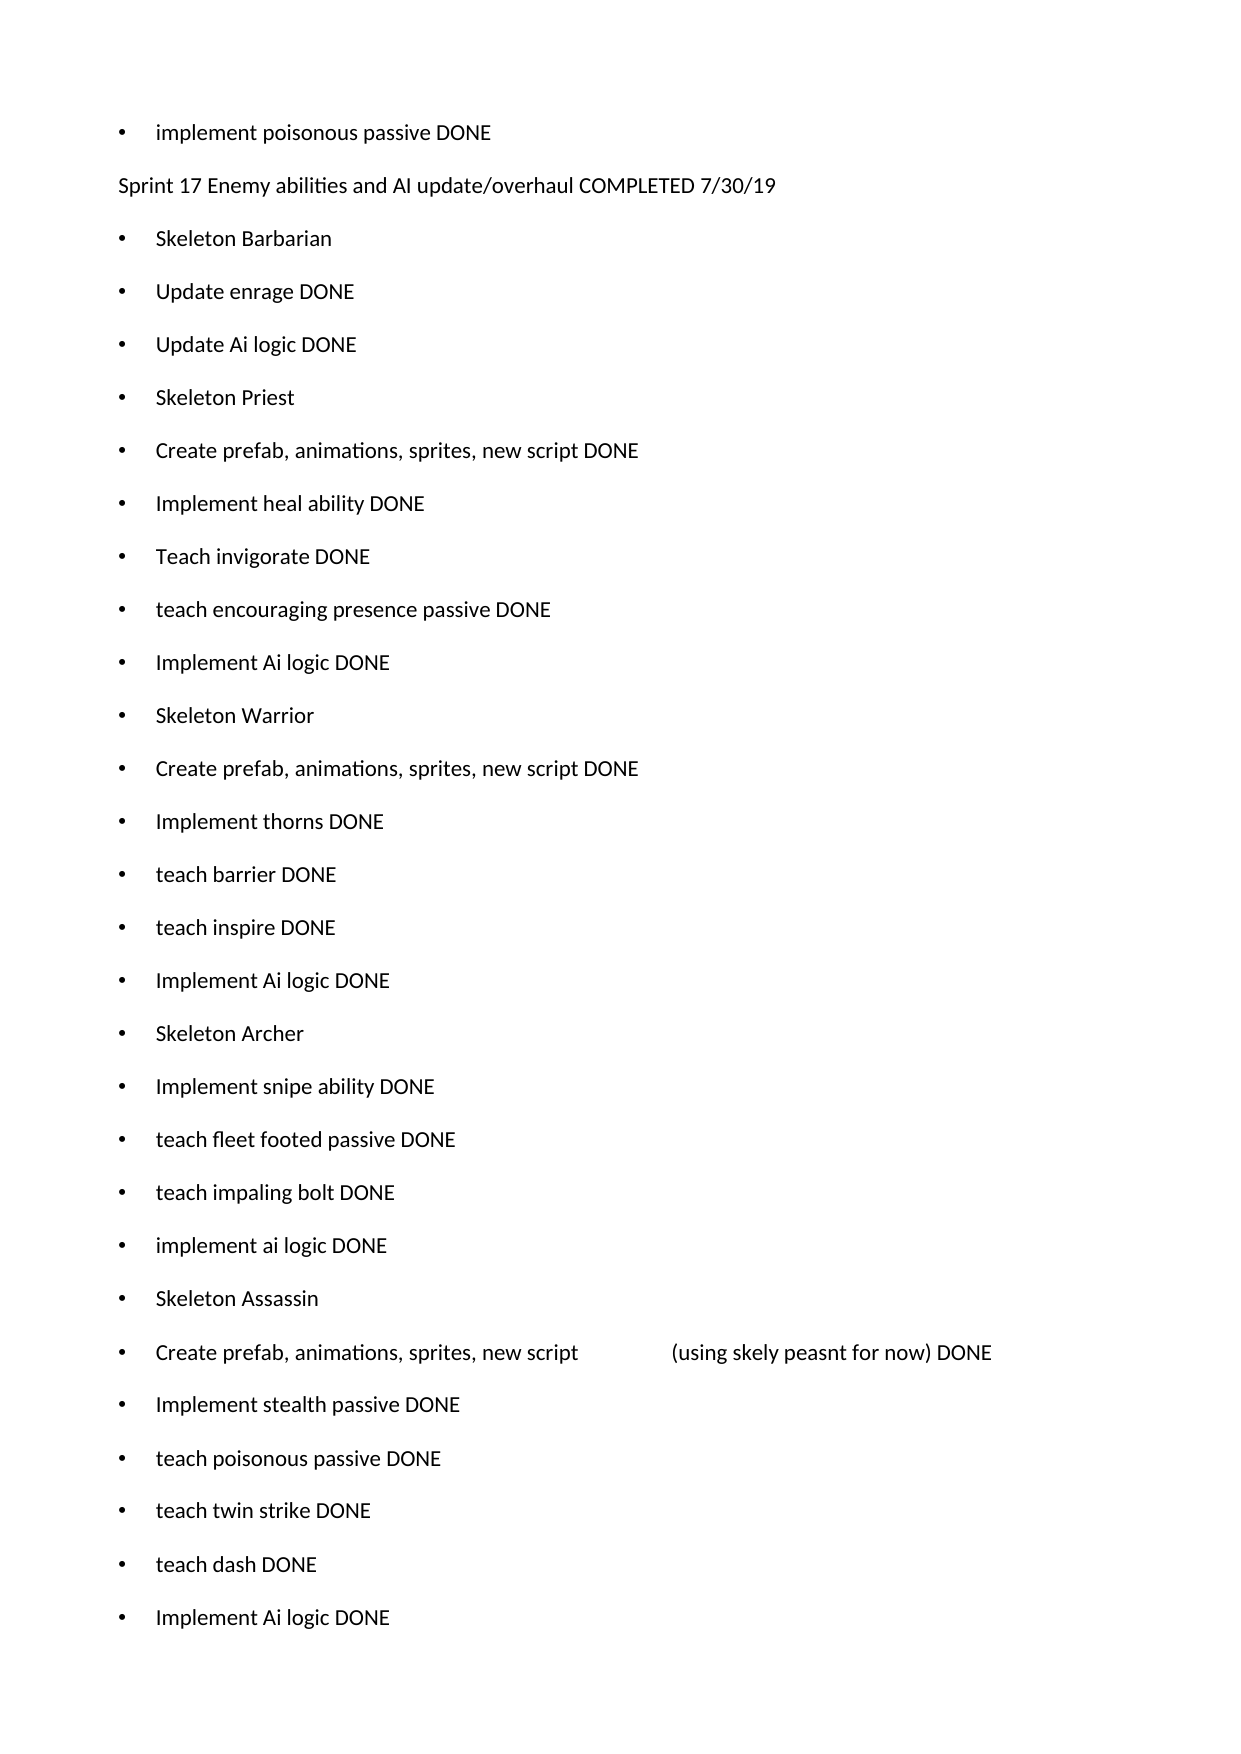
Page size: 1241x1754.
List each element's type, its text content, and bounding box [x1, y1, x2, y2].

list Implement heal ability DONE [81, 489, 1122, 517]
list Implement Ai logic DONE [81, 1603, 1122, 1631]
list implement ai logic DONE [81, 1232, 1122, 1259]
list teach twin strike DONE [81, 1497, 1122, 1525]
list Create prefab, animations, sprites, new script (using skely peasnt for now) DONE [81, 1338, 1122, 1366]
list Create prefab, animations, sprites, new script DONE [81, 436, 1122, 464]
list Skeleton Assassin [81, 1284, 1122, 1313]
list Implement Ai logic DONE [81, 648, 1122, 676]
list Implement Ai logic DONE [81, 966, 1122, 994]
list teach dash DONE [81, 1550, 1122, 1578]
list Create prefab, animations, sprites, new script DONE [81, 754, 1122, 782]
list teach impaling bolt DONE [81, 1178, 1122, 1207]
list Update Ai logic DONE [81, 330, 1122, 358]
list teach barrier DONE [81, 860, 1122, 888]
list Teach invigorate DONE [81, 542, 1122, 570]
list Skeleton Warrior [81, 701, 1122, 729]
list implement poisonous passive DONE [81, 118, 1122, 146]
list Update enrage DONE [81, 277, 1122, 305]
list Skeleton Priest [81, 383, 1122, 411]
text Sprint 17 Enemy abilities and AI update/overhaul COMPLETED 7/30/19 [118, 171, 1122, 199]
list teach encouraging presence passive DONE [81, 595, 1122, 623]
list Skeleton Archer [81, 1019, 1122, 1047]
list teach inspire DONE [81, 913, 1122, 941]
list Implement snipe ability DONE [81, 1072, 1122, 1101]
list teach poisonous passive DONE [81, 1444, 1122, 1472]
list Implement thorns DONE [81, 807, 1122, 835]
list teach fleet footed passive DONE [81, 1126, 1122, 1153]
list Implement stealth passive DONE [81, 1391, 1122, 1419]
list Skeleton Barbarian [81, 224, 1122, 252]
